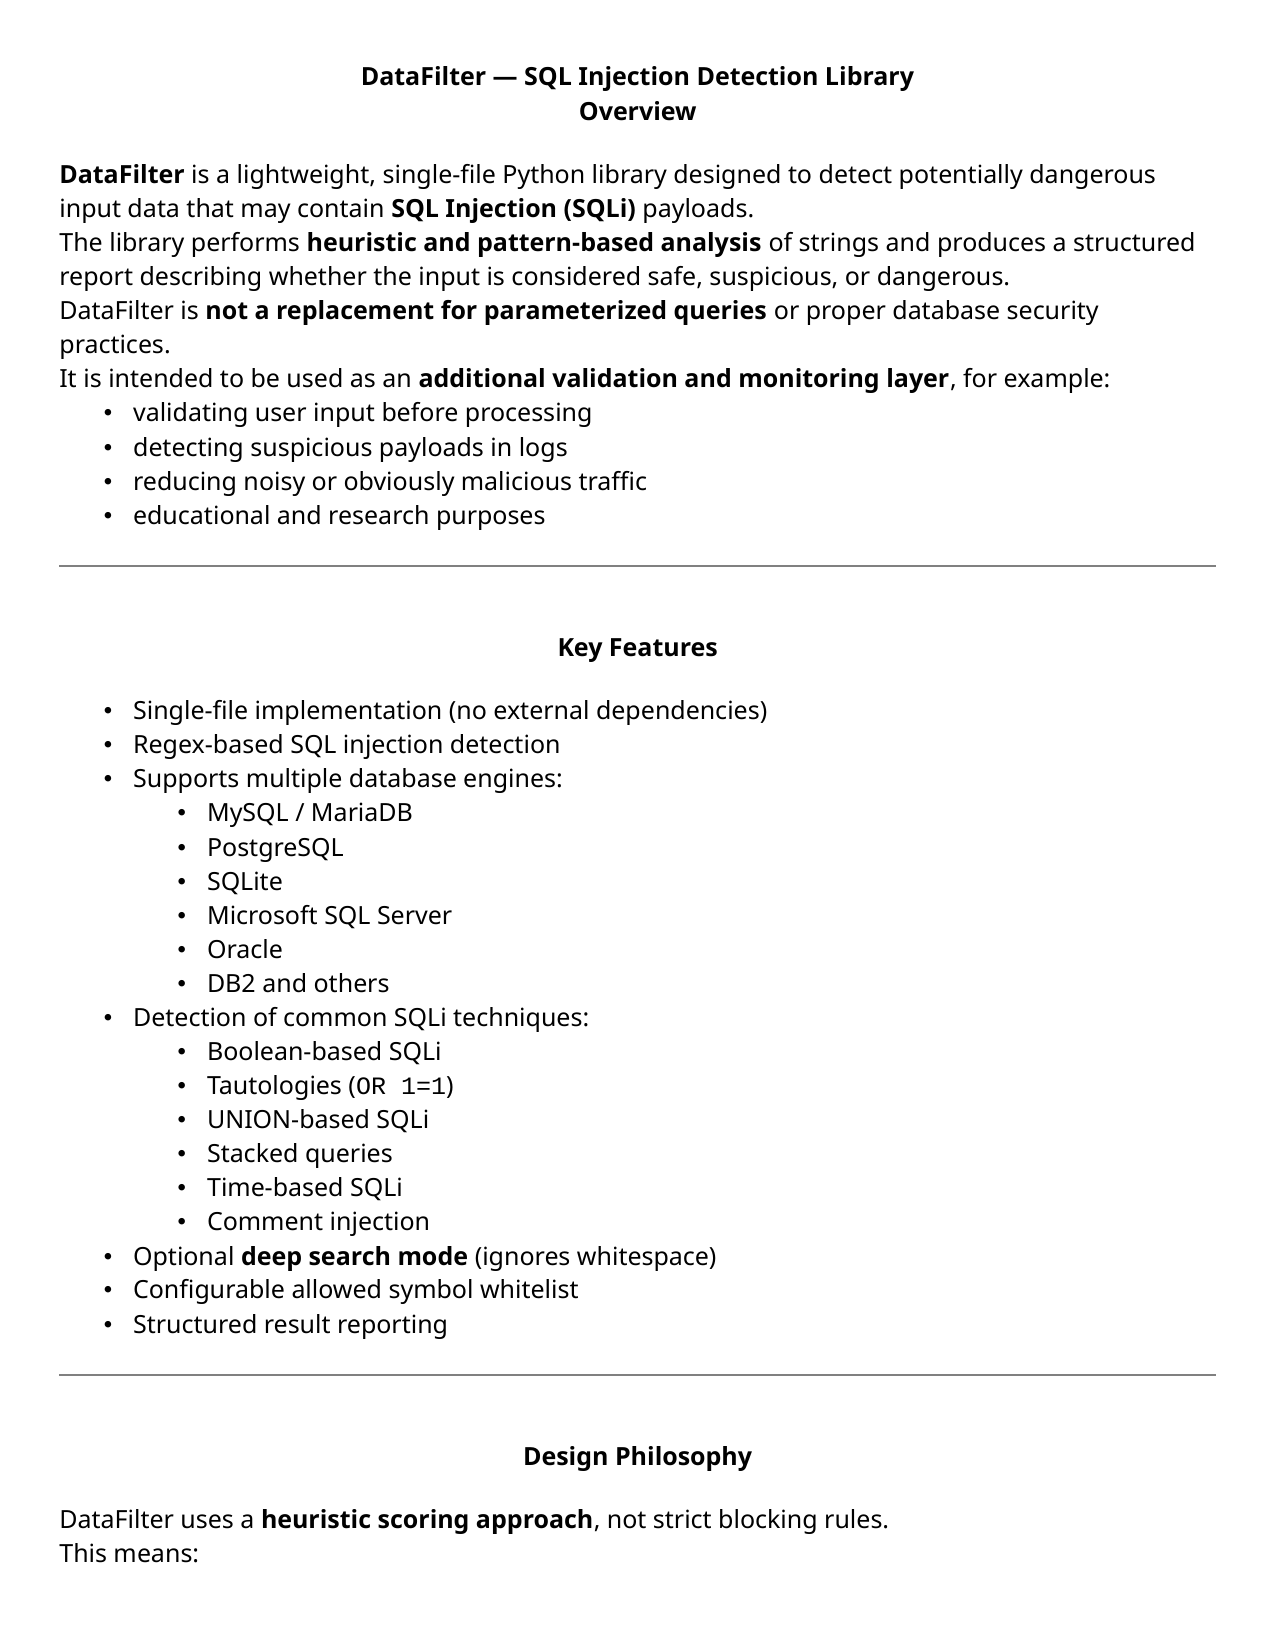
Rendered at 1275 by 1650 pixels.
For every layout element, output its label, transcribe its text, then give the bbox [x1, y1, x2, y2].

list MySQL / MariaDB [177, 795, 1216, 829]
subtitle DataFilter — SQL Injection Detection Library [59, 59, 1216, 93]
list Comment injection [177, 1204, 1216, 1238]
list Supports multiple database engines: [103, 761, 1216, 795]
text The library performs heuristic and pattern-based analysis of strings and produces a structured report describing whether the input is considered safe, suspicious, or dangerous. [59, 225, 1216, 293]
list UNION-based SQLi [177, 1102, 1216, 1136]
list DB2 and others [177, 965, 1216, 999]
list Oracle [177, 931, 1216, 965]
list Optional deep search mode (ignores whitespace) [103, 1238, 1216, 1272]
text DataFilter is not a replacement for parameterized queries or proper database security practices. It is intended to be used as an additional validation and monitoring layer, for example: [59, 293, 1216, 395]
list Detection of common SQLi techniques: [103, 999, 1216, 1033]
text DataFilter uses a heuristic scoring approach, not strict blocking rules. [59, 1502, 1216, 1536]
subtitle Key Features [59, 629, 1216, 663]
list reducing noisy or obviously malicious traffic [103, 463, 1216, 497]
list Tautologies (OR 1=1) [177, 1068, 1216, 1102]
list detecting suspicious payloads in logs [103, 429, 1216, 463]
list educational and research purposes [103, 497, 1216, 531]
list Time-based SQLi [177, 1170, 1216, 1204]
list validating user input before processing [103, 395, 1216, 429]
list Stacked queries [177, 1136, 1216, 1170]
list SQLite [177, 863, 1216, 897]
list Single-file implementation (no external dependencies) [103, 693, 1216, 727]
list Configurable allowed symbol whitelist [103, 1272, 1216, 1306]
list Boolean-based SQLi [177, 1033, 1216, 1068]
subtitle Overview [59, 93, 1216, 127]
list Microsoft SQL Server [177, 897, 1216, 931]
text This means: [59, 1536, 1216, 1570]
list PostgreSQL [177, 829, 1216, 863]
list Regex-based SQL injection detection [103, 727, 1216, 761]
list Structured result reporting [103, 1306, 1216, 1340]
subtitle Design Philosophy [59, 1438, 1216, 1472]
text DataFilter is a lightweight, single-file Python library designed to detect potentially dangerous input data that may contain SQL Injection (SQLi) payloads. [59, 157, 1216, 225]
